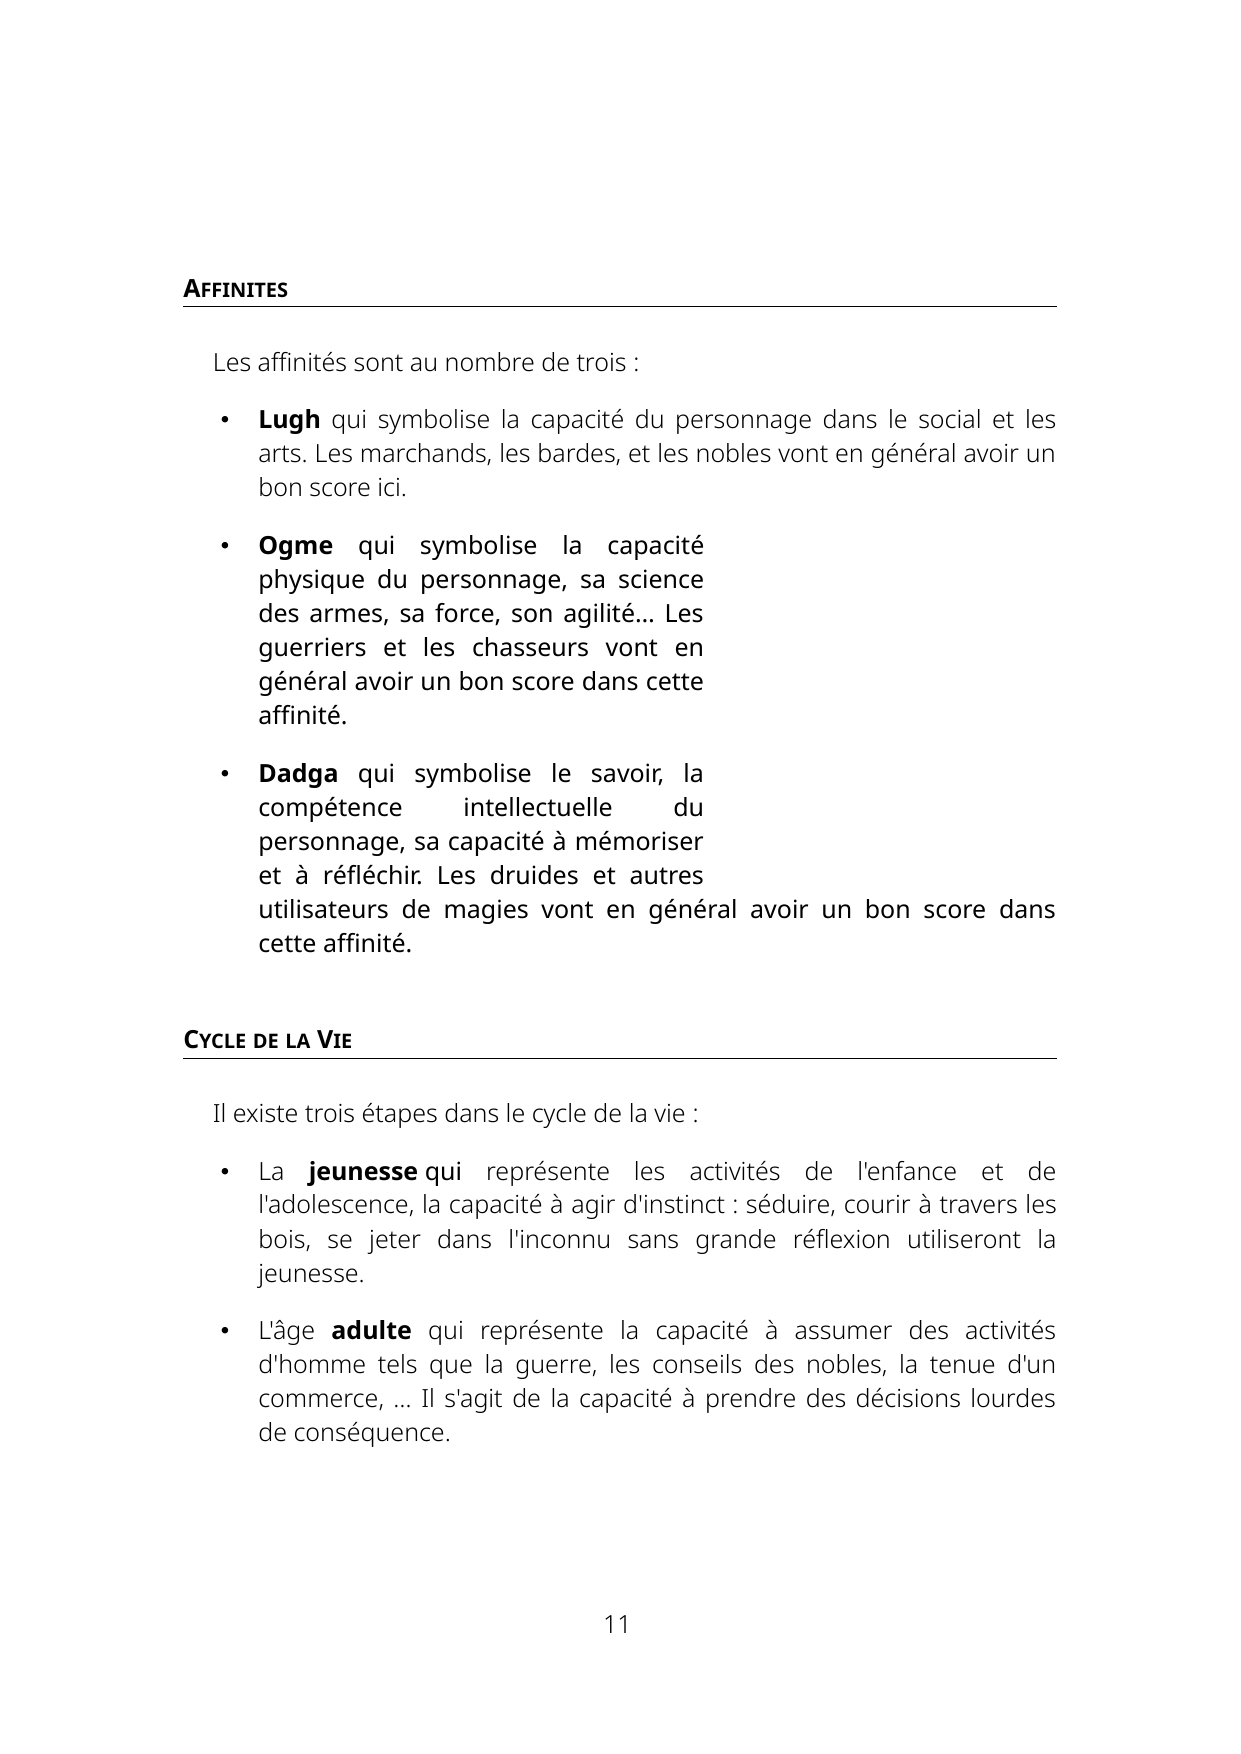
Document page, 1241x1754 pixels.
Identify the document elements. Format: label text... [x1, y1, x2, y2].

list Ogme qui symbolise la capacité physique du personnage, sa science des armes, sa force, son agilité… Les guerriers et les chasseurs vont en général avoir un bon score dans cette affinité. [221, 527, 1057, 732]
list Dadga qui symbolise le savoir, la compétence intellectuelle du personnage, sa capacité à mémoriser et à réfléchir. Les druides et autres utilisateurs de magies vont en général avoir un bon score dans cette affinité. [221, 755, 1057, 960]
list La jeunesse qui représente les activités de l'enfance et de l'adolescence, la capacité à agir d'instinct : séduire, courir à travers les bois, se jeter dans l'inconnu sans grande réflexion utiliseront la jeunesse. [221, 1153, 1057, 1289]
subtitle Affinites [183, 270, 1057, 306]
text Il existe trois étapes dans le cycle de la vie : [183, 1096, 1057, 1129]
subtitle Cycle de la Vie [183, 1022, 1057, 1058]
list Lugh qui symbolise la capacité du personnage dans le social et les arts. Les marchands, les bardes, et les nobles vont en général avoir un bon score ici. [221, 402, 1057, 504]
list L'âge adulte qui représente la capacité à assumer des activités d'homme tels que la guerre, les conseils des nobles, la tenue d'un commerce, … Il s'agit de la capacité à prendre des décisions lourdes de conséquence. [221, 1313, 1057, 1449]
text Les affinités sont au nombre de trois : [183, 344, 1057, 378]
